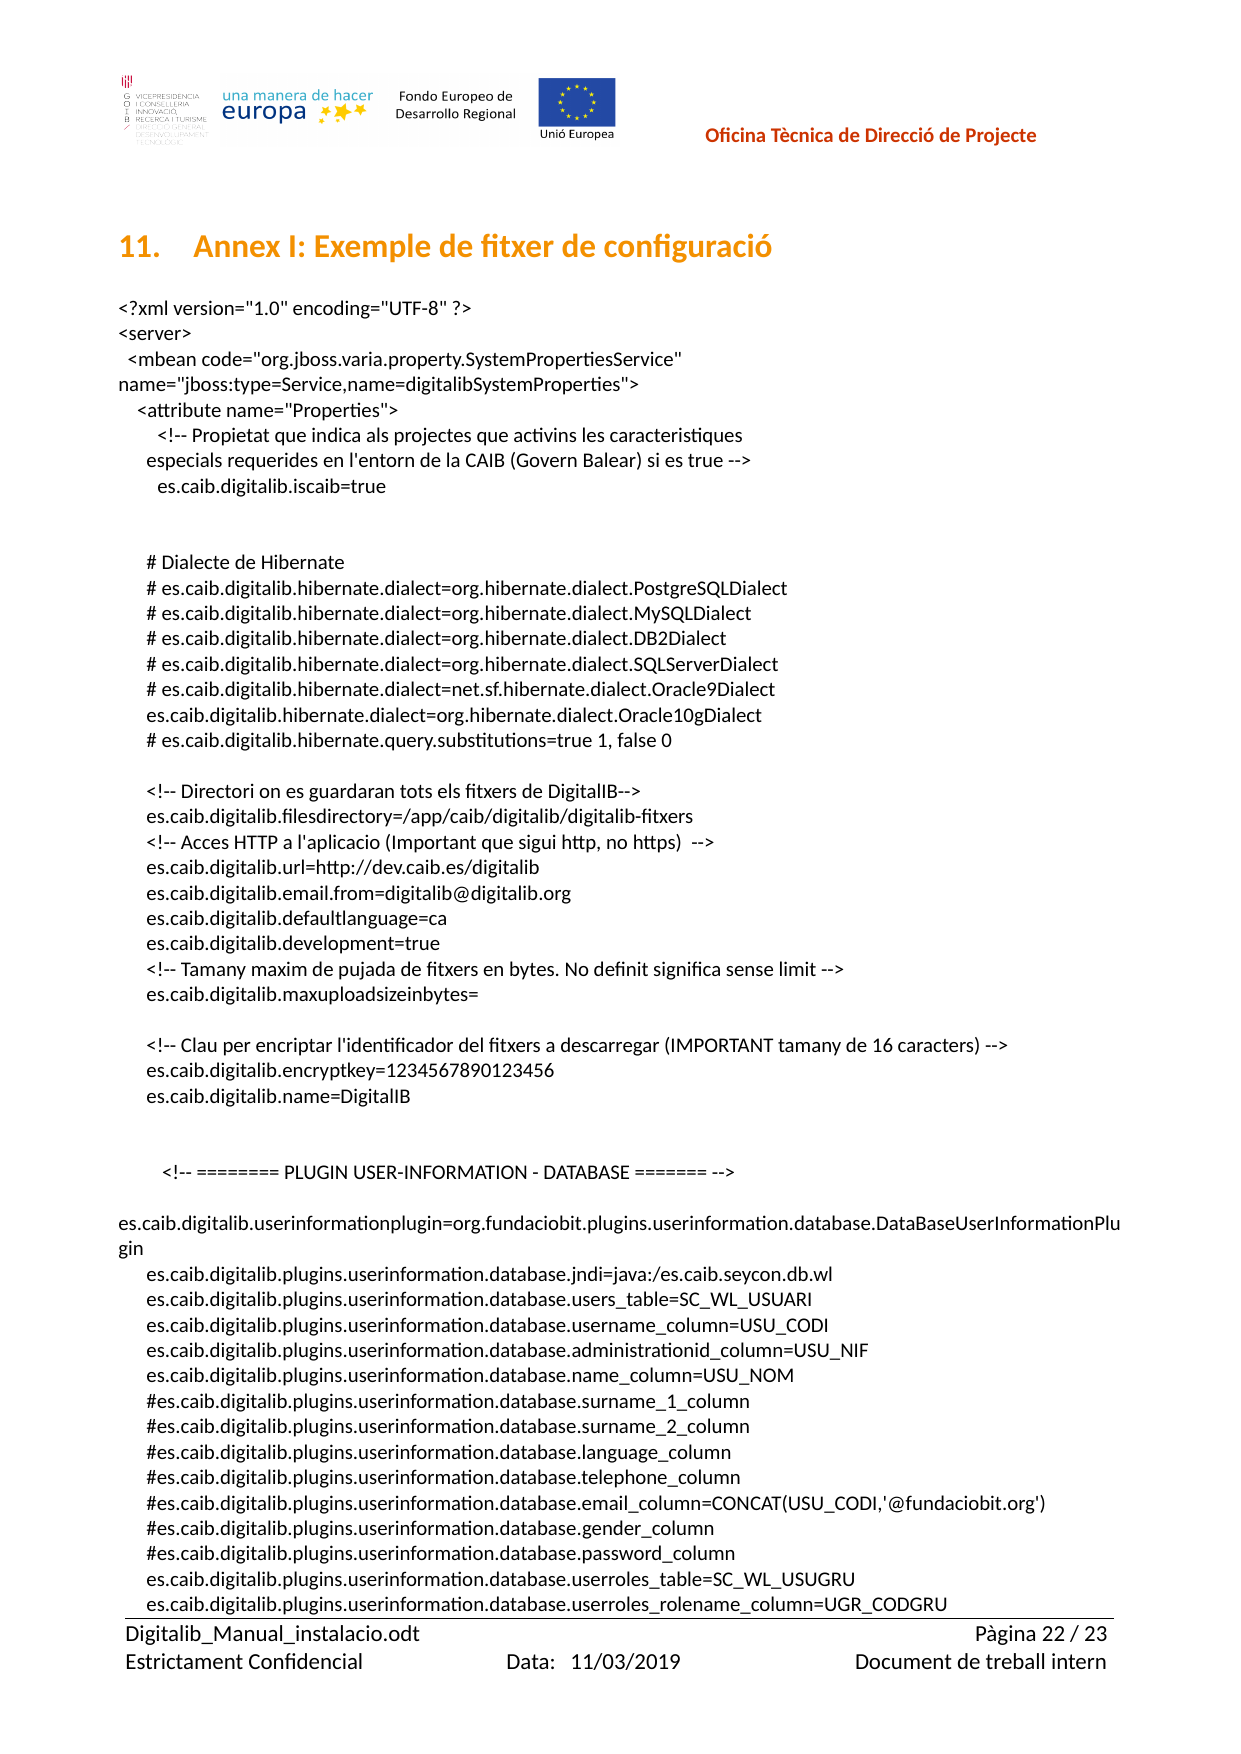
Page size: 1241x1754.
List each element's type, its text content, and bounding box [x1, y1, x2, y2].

text es.caib.digitalib.iscaib=true [118, 473, 1122, 498]
text <!-- ======== PLUGIN USER-INFORMATION - DATABASE ======= --> [118, 1159, 1122, 1185]
text #es.caib.digitalib.plugins.userinformation.database.telephone_column [118, 1464, 1122, 1490]
text # es.caib.digitalib.hibernate.dialect=net.sf.hibernate.dialect.Oracle9Dialect [118, 676, 1122, 702]
picture [219, 73, 621, 147]
text # es.caib.digitalib.hibernate.dialect=org.hibernate.dialect.MySQLDialect [118, 600, 1122, 626]
text es.caib.digitalib.hibernate.dialect=org.hibernate.dialect.Oracle10gDialect [118, 702, 1122, 727]
text es.caib.digitalib.plugins.userinformation.database.userroles_rolename_column=UGR_CODGRU [118, 1591, 1122, 1617]
text es.caib.digitalib.name=DigitalIB [118, 1083, 1122, 1108]
text <server> [118, 321, 1122, 346]
subtitle Annex I: Exemple de fitxer de configuració [118, 225, 1122, 266]
picture [118, 73, 213, 147]
text # es.caib.digitalib.hibernate.dialect=org.hibernate.dialect.SQLServerDialect [118, 651, 1122, 676]
text #es.caib.digitalib.plugins.userinformation.database.email_column=CONCAT(USU_CODI,'@fundaciobit.org') [118, 1490, 1122, 1515]
text <!-- Tamany maxim de pujada de fitxers en bytes. No definit significa sense limit --> [118, 956, 1122, 981]
text <!-- Propietat que indica als projectes que activins les caracteristiques [118, 422, 1122, 448]
text es.caib.digitalib.plugins.userinformation.database.jndi=java:/es.caib.seycon.db.wl [118, 1261, 1122, 1286]
text <!-- Directori on es guardaran tots els fitxers de DigitalIB--> [118, 778, 1122, 803]
text es.caib.digitalib.plugins.userinformation.database.userroles_table=SC_WL_USUGRU [118, 1566, 1122, 1591]
text es.caib.digitalib.encryptkey=1234567890123456 [118, 1058, 1122, 1083]
text #es.caib.digitalib.plugins.userinformation.database.surname_2_column [118, 1413, 1122, 1439]
text es.caib.digitalib.email.from=digitalib@digitalib.org [118, 880, 1122, 905]
text es.caib.digitalib.plugins.userinformation.database.administrationid_column=USU_NIF [118, 1337, 1122, 1363]
text es.caib.digitalib.userinformationplugin=org.fundaciobit.plugins.userinformation.database.DataBaseUserInformationPlugin [118, 1185, 1122, 1261]
text <mbean code="org.jboss.varia.property.SystemPropertiesService" name="jboss:type=Service,name=digitalibSystemProperties"> [118, 346, 1122, 397]
text <!-- Clau per encriptar l'identificador del fitxers a descarregar (IMPORTANT tamany de 16 caracters) --> [118, 1032, 1122, 1058]
text es.caib.digitalib.filesdirectory=/app/caib/digitalib/digitalib-fitxers [118, 803, 1122, 829]
text es.caib.digitalib.maxuploadsizeinbytes= [118, 981, 1122, 1007]
text <!-- Acces HTTP a l'aplicacio (Important que sigui http, no https) --> [118, 829, 1122, 854]
text especials requerides en l'entorn de la CAIB (Govern Balear) si es true --> [118, 448, 1122, 473]
text # es.caib.digitalib.hibernate.dialect=org.hibernate.dialect.PostgreSQLDialect [118, 575, 1122, 600]
text es.caib.digitalib.plugins.userinformation.database.username_column=USU_CODI [118, 1312, 1122, 1337]
text <attribute name="Properties"> [118, 397, 1122, 422]
text #es.caib.digitalib.plugins.userinformation.database.password_column [118, 1541, 1122, 1566]
text es.caib.digitalib.plugins.userinformation.database.name_column=USU_NOM [118, 1363, 1122, 1388]
text es.caib.digitalib.defaultlanguage=ca [118, 905, 1122, 931]
text # es.caib.digitalib.hibernate.query.substitutions=true 1, false 0 [118, 727, 1122, 753]
text <?xml version="1.0" encoding="UTF-8" ?> [118, 295, 1122, 321]
text es.caib.digitalib.url=http://dev.caib.es/digitalib [118, 854, 1122, 880]
text es.caib.digitalib.plugins.userinformation.database.users_table=SC_WL_USUARI [118, 1286, 1122, 1312]
text # Dialecte de Hibernate [118, 549, 1122, 575]
text #es.caib.digitalib.plugins.userinformation.database.language_column [118, 1439, 1122, 1464]
text es.caib.digitalib.development=true [118, 931, 1122, 956]
text #es.caib.digitalib.plugins.userinformation.database.surname_1_column [118, 1388, 1122, 1413]
text # es.caib.digitalib.hibernate.dialect=org.hibernate.dialect.DB2Dialect [118, 626, 1122, 651]
text #es.caib.digitalib.plugins.userinformation.database.gender_column [118, 1515, 1122, 1541]
